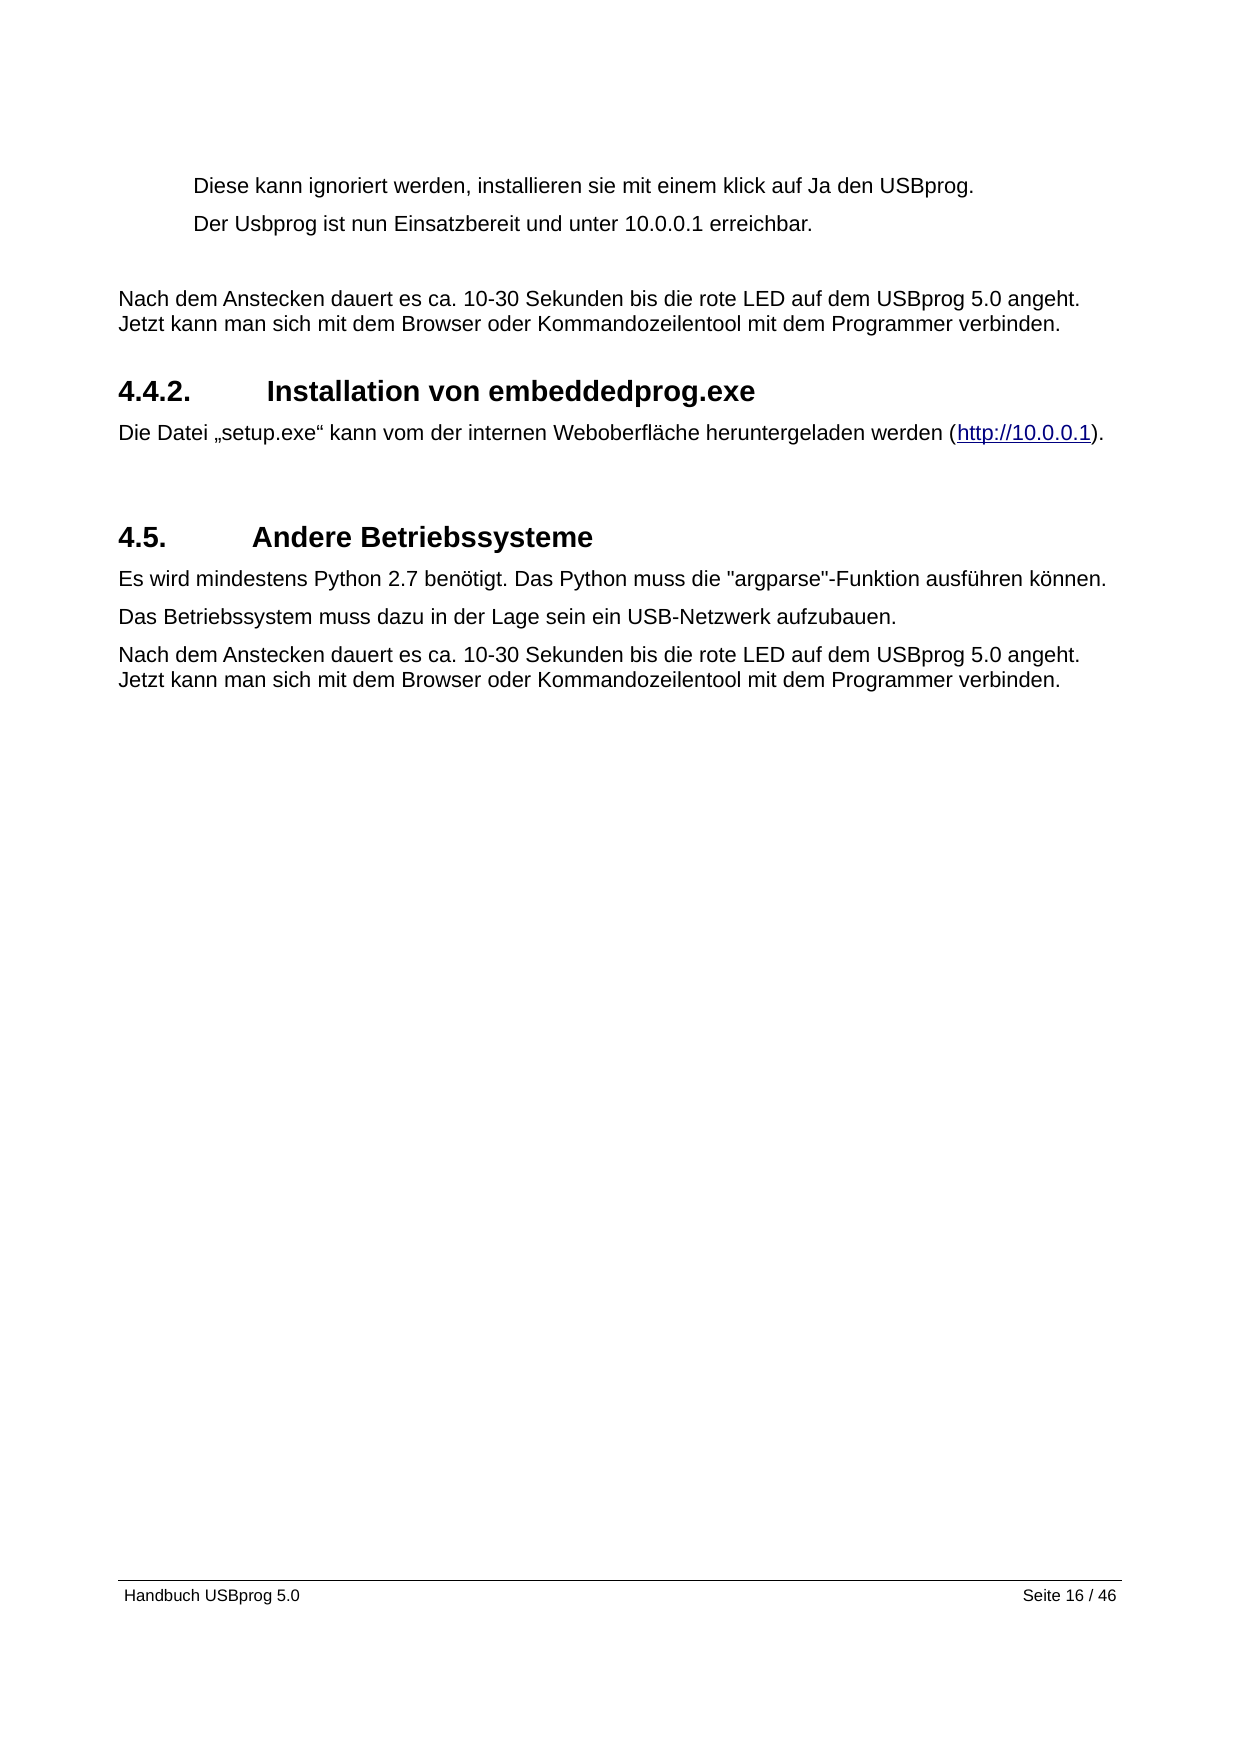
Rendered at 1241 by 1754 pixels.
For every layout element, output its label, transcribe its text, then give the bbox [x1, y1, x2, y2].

text Es wird mindestens Python 2.7 benötigt. Das Python muss die "argparse"-Funktion ausführen können. [118, 566, 1122, 592]
subtitle Installation von embeddedprog.exe [118, 374, 1122, 407]
list Der Usbprog ist nun Einsatzbereit und unter 10.0.0.1 erreichbar. [156, 211, 1122, 236]
text Das Betriebssystem muss dazu in der Lage sein ein USB-Netzwerk aufzubauen. [118, 604, 1122, 629]
subtitle Andere Betriebssysteme [118, 520, 1122, 554]
text Nach dem Anstecken dauert es ca. 10-30 Sekunden bis die rote LED auf dem USBprog 5.0 angeht. Jetzt kann man sich mit dem Browser oder Kommandozeilentool mit dem Programmer verbinden. [118, 642, 1122, 692]
list Diese kann ignoriert werden, installieren sie mit einem klick auf Ja den USBprog. [156, 173, 1122, 198]
text Die Datei „setup.exe“ kann vom der internen Weboberfläche heruntergeladen werden (http://10.0.0.1). [118, 420, 1122, 445]
text Nach dem Anstecken dauert es ca. 10-30 Sekunden bis die rote LED auf dem USBprog 5.0 angeht. Jetzt kann man sich mit dem Browser oder Kommandozeilentool mit dem Programmer verbinden. [118, 286, 1122, 336]
